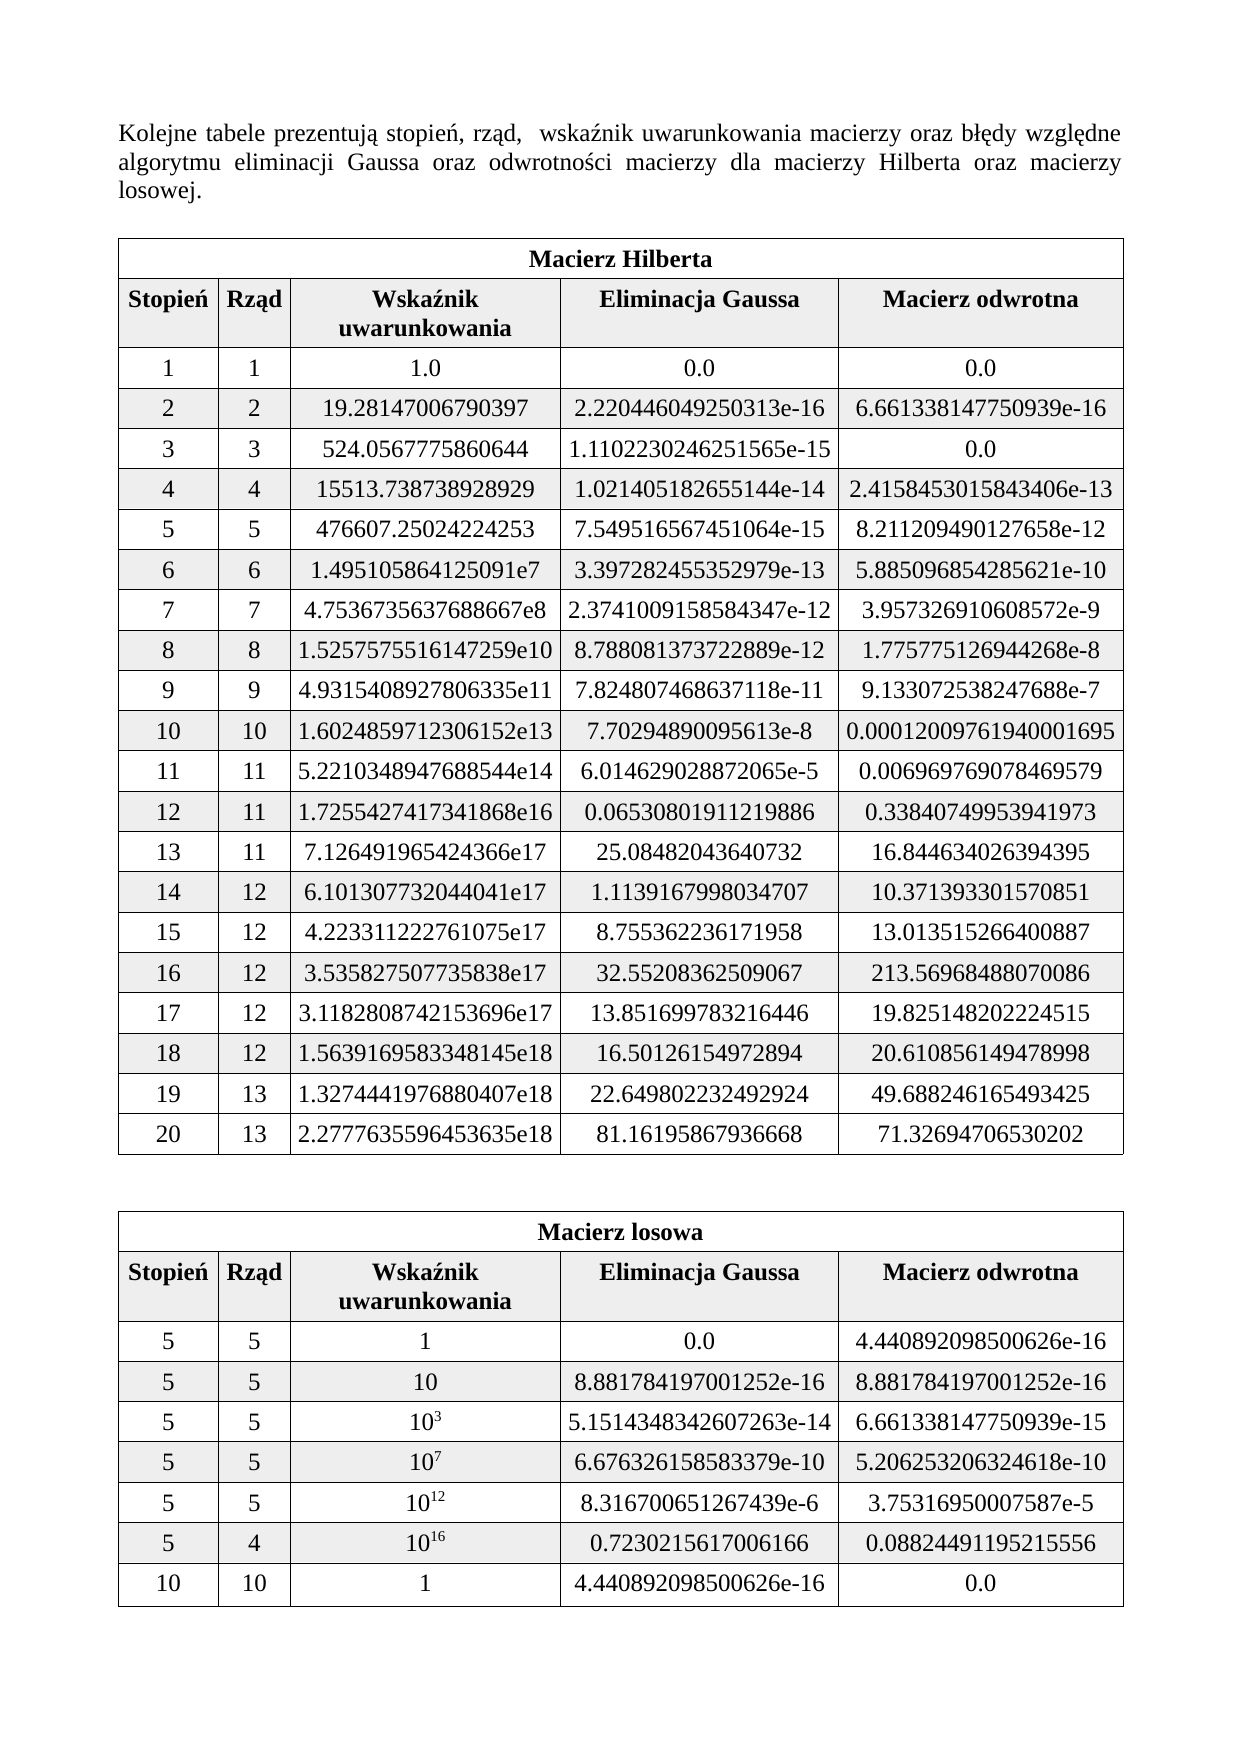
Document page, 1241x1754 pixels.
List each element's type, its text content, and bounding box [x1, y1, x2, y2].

table_cell 2 [219, 389, 290, 428]
table_cell 0.08824491195215556 [839, 1523, 1123, 1562]
table_cell Macierz odwrotna [839, 279, 1123, 347]
table_cell 5.1514348342607263e-14 [561, 1402, 838, 1441]
table_cell 1.5257575516147259e10 [291, 631, 560, 670]
table_cell 8.316700651267439e-6 [561, 1483, 838, 1522]
table_cell 18 [119, 1034, 218, 1073]
table_cell 6.661338147750939e-15 [839, 1402, 1123, 1441]
table_cell 17 [119, 993, 218, 1033]
table_cell 12 [219, 872, 290, 912]
table_cell 8.788081373722889e-12 [561, 631, 838, 670]
table_cell 5 [219, 1442, 290, 1482]
table_cell 9 [219, 671, 290, 710]
table_cell 1.021405182655144e-14 [561, 469, 838, 508]
table_cell 9.133072538247688e-7 [839, 671, 1123, 710]
table_cell 1.5639169583348145e18 [291, 1034, 560, 1073]
table_cell 1016 [291, 1523, 560, 1562]
table_cell 5 [219, 1483, 290, 1522]
table_cell 8 [219, 631, 290, 670]
table_cell 0.006969769078469579 [839, 751, 1123, 791]
table_cell 5 [219, 510, 290, 549]
table_cell 7.549516567451064e-15 [561, 510, 838, 549]
table_cell 49.688246165493425 [839, 1074, 1123, 1113]
table_cell 7.126491965424366e17 [291, 832, 560, 871]
table_cell 0.0 [561, 1322, 838, 1361]
table_cell 10 [291, 1362, 560, 1401]
table_cell 1 [291, 1322, 560, 1361]
table_cell 5 [119, 510, 218, 549]
table_cell 6 [119, 550, 218, 589]
table_cell 5.2210348947688544e14 [291, 751, 560, 791]
table_cell 0.0 [839, 1564, 1123, 1606]
table_cell 7.824807468637118e-11 [561, 671, 838, 710]
table_cell 0.7230215617006166 [561, 1523, 838, 1562]
table_cell 1 [119, 348, 218, 388]
table_cell 8.881784197001252e-16 [561, 1362, 838, 1401]
table_cell 8.755362236171958 [561, 913, 838, 952]
table_cell 11 [219, 832, 290, 871]
table_cell 20 [119, 1114, 218, 1153]
table_cell 8.881784197001252e-16 [839, 1362, 1123, 1401]
table_cell 13 [219, 1074, 290, 1113]
table_cell 2.4158453015843406e-13 [839, 469, 1123, 508]
table_cell 19.825148202224515 [839, 993, 1123, 1033]
table_cell 5 [219, 1362, 290, 1401]
table_cell 1.6024859712306152e13 [291, 711, 560, 750]
table_cell 81.16195867936668 [561, 1114, 838, 1153]
table_cell Eliminacja Gaussa [561, 1252, 838, 1321]
table_cell 10 [119, 1564, 218, 1606]
table_cell 10 [219, 1564, 290, 1606]
table_cell 7 [219, 590, 290, 629]
table_cell Macierz odwrotna [839, 1252, 1123, 1321]
table_cell 15 [119, 913, 218, 952]
table_cell 3.75316950007587e-5 [839, 1483, 1123, 1522]
table_cell 1.1102230246251565e-15 [561, 429, 838, 468]
table_cell 20.610856149478998 [839, 1034, 1123, 1073]
table_cell 6.676326158583379e-10 [561, 1442, 838, 1482]
table_cell 12 [219, 1034, 290, 1073]
table_cell 8 [119, 631, 218, 670]
table_cell 1012 [291, 1483, 560, 1522]
table_cell 12 [219, 953, 290, 992]
table_cell 4.9315408927806335e11 [291, 671, 560, 710]
table_cell 4.440892098500626e-16 [561, 1564, 838, 1606]
table_cell 0.33840749953941973 [839, 792, 1123, 831]
table_cell 6.661338147750939e-16 [839, 389, 1123, 428]
table_cell 6.101307732044041e17 [291, 872, 560, 912]
table_header Macierz losowa [119, 1212, 1123, 1251]
table_cell Rząd [219, 279, 290, 347]
table_cell 22.649802232492924 [561, 1074, 838, 1113]
table_cell 1.0 [291, 348, 560, 388]
table_cell 2.220446049250313e-16 [561, 389, 838, 428]
table_cell 15513.738738928929 [291, 469, 560, 508]
table_cell 12 [219, 913, 290, 952]
table_cell 1.495105864125091e7 [291, 550, 560, 589]
table_cell 19 [119, 1074, 218, 1113]
table_cell 11 [219, 751, 290, 791]
table_cell 16 [119, 953, 218, 992]
table_cell 11 [119, 751, 218, 791]
table_cell 1 [219, 348, 290, 388]
table_cell 5 [119, 1483, 218, 1522]
table_cell 5 [119, 1362, 218, 1401]
table_cell 4.223311222761075e17 [291, 913, 560, 952]
table_cell 13 [119, 832, 218, 871]
table_cell 3 [119, 429, 218, 468]
table_cell 10 [119, 711, 218, 750]
table_cell Wskaźnik uwarunkowania [291, 279, 560, 347]
table_cell 0.00012009761940001695 [839, 711, 1123, 750]
table_cell 4 [119, 469, 218, 508]
table_cell 5 [219, 1322, 290, 1361]
table_cell 5.206253206324618e-10 [839, 1442, 1123, 1482]
table_cell 16.844634026394395 [839, 832, 1123, 871]
table_cell Stopień [119, 279, 218, 347]
table_cell 5.885096854285621e-10 [839, 550, 1123, 589]
table_cell 107 [291, 1442, 560, 1482]
table_cell 3.957326910608572e-9 [839, 590, 1123, 629]
table_cell 5 [119, 1322, 218, 1361]
table_cell 10 [219, 711, 290, 750]
text Kolejne tabele prezentują stopień, rząd, wskaźnik uwarunkowania macierzy oraz błędy względne algorytmu eliminacji Gaussa oraz odwrotności macierzy dla macierzy Hilberta oraz macierzy losowej. [118, 118, 1122, 204]
table_cell 25.08482043640732 [561, 832, 838, 871]
table_cell 13.013515266400887 [839, 913, 1123, 952]
table_cell 3.535827507735838e17 [291, 953, 560, 992]
table_cell 0.0 [561, 348, 838, 388]
table_cell 1.3274441976880407e18 [291, 1074, 560, 1113]
table_cell 476607.25024224253 [291, 510, 560, 549]
table_cell 7.70294890095613e-8 [561, 711, 838, 750]
table_cell 4 [219, 1523, 290, 1562]
table_cell 12 [119, 792, 218, 831]
table_cell 11 [219, 792, 290, 831]
table_cell 32.55208362509067 [561, 953, 838, 992]
table_cell 12 [219, 993, 290, 1033]
table_cell 4.440892098500626e-16 [839, 1322, 1123, 1361]
table_cell 16.50126154972894 [561, 1034, 838, 1073]
table_cell 5 [119, 1442, 218, 1482]
table_cell Rząd [219, 1252, 290, 1321]
table_cell Stopień [119, 1252, 218, 1321]
table_cell 13 [219, 1114, 290, 1153]
table_cell 1 [291, 1564, 560, 1606]
table_cell 71.32694706530202 [839, 1114, 1123, 1153]
table_cell Eliminacja Gaussa [561, 279, 838, 347]
table_cell 2 [119, 389, 218, 428]
table_cell 213.56968488070086 [839, 953, 1123, 992]
table_cell 10.371393301570851 [839, 872, 1123, 912]
table_cell Wskaźnik uwarunkowania [291, 1252, 560, 1321]
table_cell 2.2777635596453635e18 [291, 1114, 560, 1153]
table_cell 4.7536735637688667e8 [291, 590, 560, 629]
table_cell 5 [119, 1402, 218, 1441]
table_cell 1.1139167998034707 [561, 872, 838, 912]
table_cell 1.7255427417341868e16 [291, 792, 560, 831]
table_cell 5 [219, 1402, 290, 1441]
table_cell 3.397282455352979e-13 [561, 550, 838, 589]
table_cell 1.775775126944268e-8 [839, 631, 1123, 670]
table_cell 0.0 [839, 348, 1123, 388]
table_cell 19.28147006790397 [291, 389, 560, 428]
table_cell 3.1182808742153696e17 [291, 993, 560, 1033]
table_header Macierz Hilberta [119, 239, 1123, 278]
table_cell 6 [219, 550, 290, 589]
table_cell 103 [291, 1402, 560, 1441]
table_cell 524.0567775860644 [291, 429, 560, 468]
table_cell 13.851699783216446 [561, 993, 838, 1033]
table_cell 7 [119, 590, 218, 629]
table_cell 6.014629028872065e-5 [561, 751, 838, 791]
table_cell 0.06530801911219886 [561, 792, 838, 831]
table_cell 4 [219, 469, 290, 508]
table_cell 0.0 [839, 429, 1123, 468]
table_cell 9 [119, 671, 218, 710]
table_cell 14 [119, 872, 218, 912]
table_cell 8.211209490127658e-12 [839, 510, 1123, 549]
table_cell 3 [219, 429, 290, 468]
table_cell 2.3741009158584347e-12 [561, 590, 838, 629]
table_cell 5 [119, 1523, 218, 1562]
